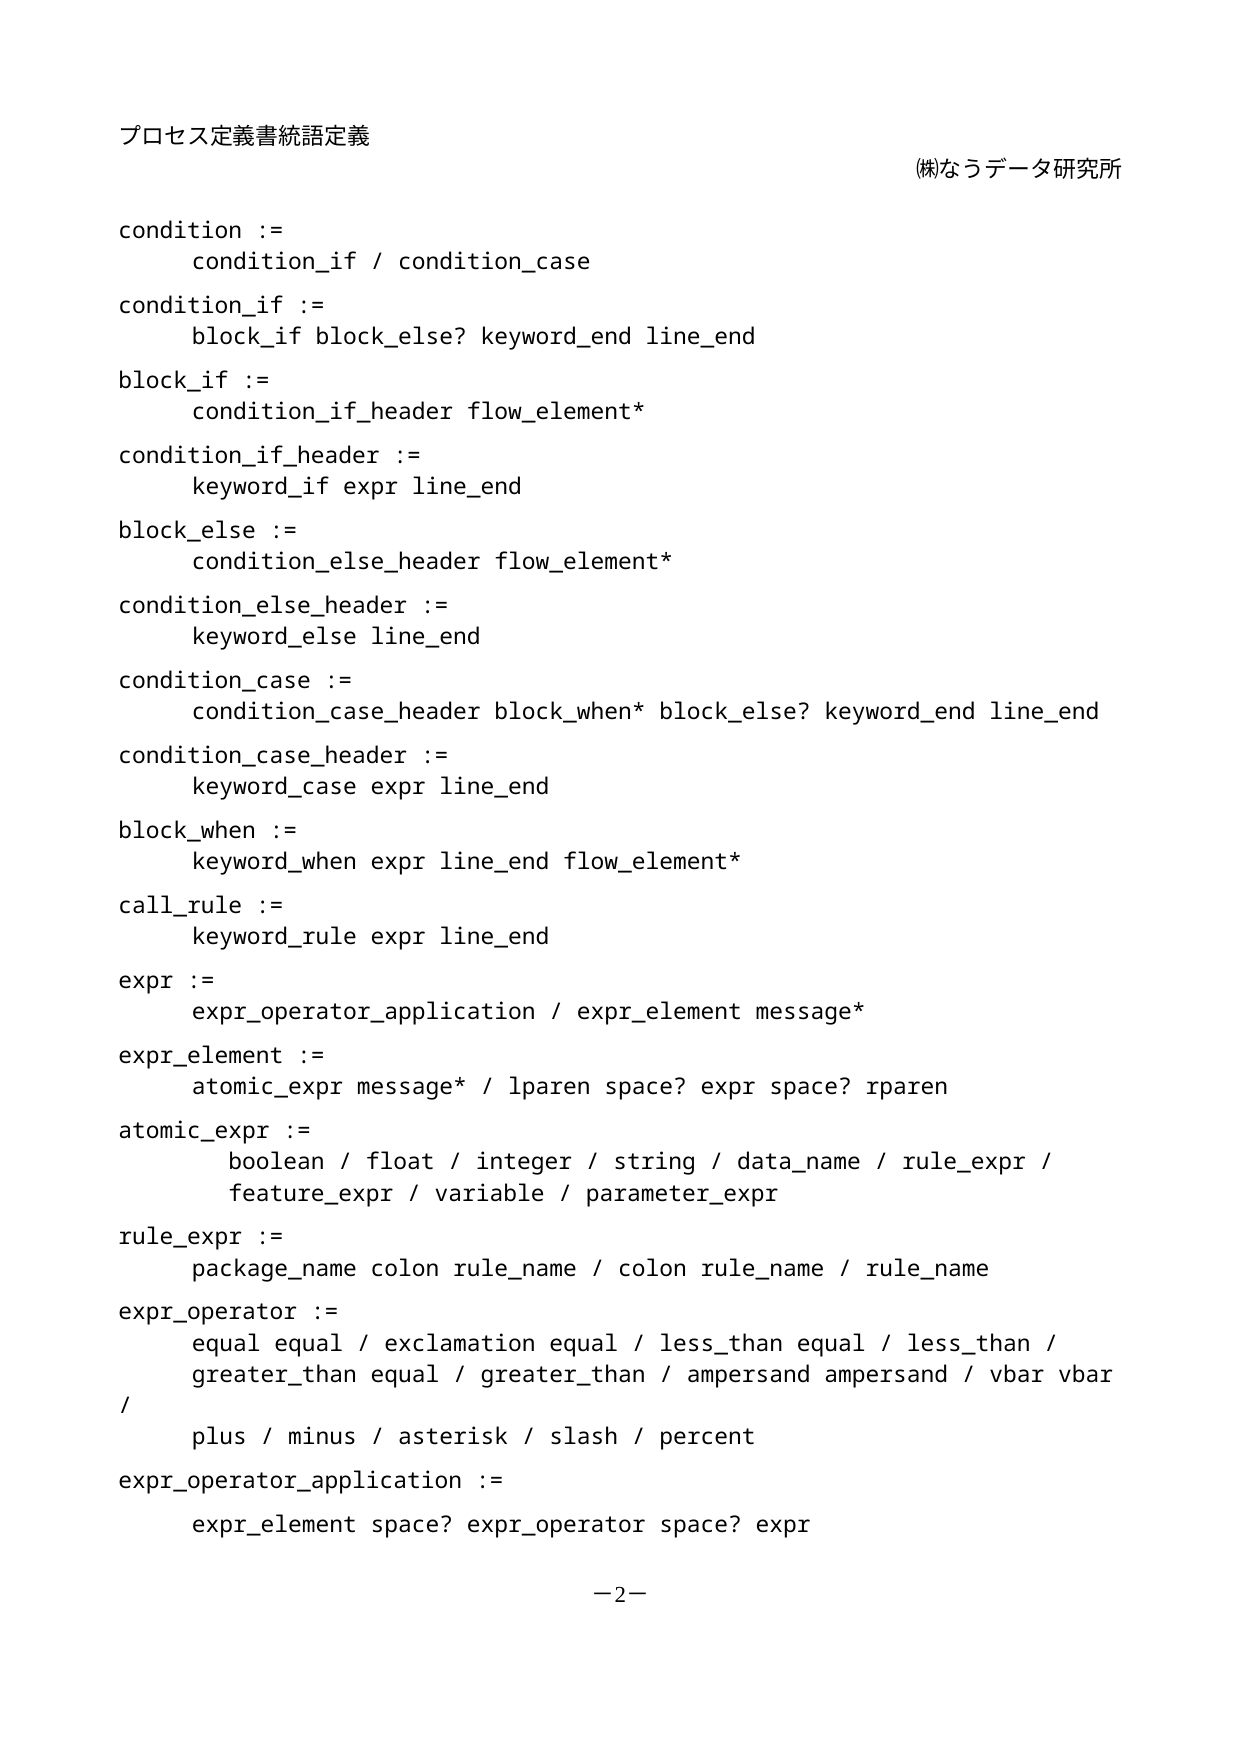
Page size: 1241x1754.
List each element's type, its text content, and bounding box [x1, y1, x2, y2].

text condition_if := block_if block_else? keyword_end line_end [118, 289, 1122, 352]
text expr_element space? expr_operator space? expr [118, 1508, 1122, 1539]
text call_rule := keyword_rule expr line_end [118, 889, 1122, 952]
text block_if := condition_if_header flow_element* [118, 364, 1122, 427]
text atomic_expr := boolean / float / integer / string / data_name / rule_expr / feature_expr / variable / parameter_expr [118, 1114, 1122, 1208]
text condition_else_header := keyword_else line_end [118, 589, 1122, 652]
text condition_case := condition_case_header block_when* block_else? keyword_end line_end [118, 664, 1122, 727]
text expr := expr_operator_application / expr_element message* [118, 964, 1122, 1027]
text condition_if_header := keyword_if expr line_end [118, 439, 1122, 502]
text condition_case_header := keyword_case expr line_end [118, 739, 1122, 802]
text rule_expr := package_name colon rule_name / colon rule_name / rule_name [118, 1220, 1122, 1283]
text condition := condition_if / condition_case [118, 214, 1122, 277]
text expr_element := atomic_expr message* / lparen space? expr space? rparen [118, 1039, 1122, 1102]
text expr_operator_application := [118, 1464, 1122, 1495]
text expr_operator := equal equal / exclamation equal / less_than equal / less_than / greater_than equal / greater_than / ampersand ampersand / vbar vbar / plus / minus / asterisk / slash / percent [118, 1295, 1122, 1452]
text block_else := condition_else_header flow_element* [118, 514, 1122, 577]
text block_when := keyword_when expr line_end flow_element* [118, 814, 1122, 877]
